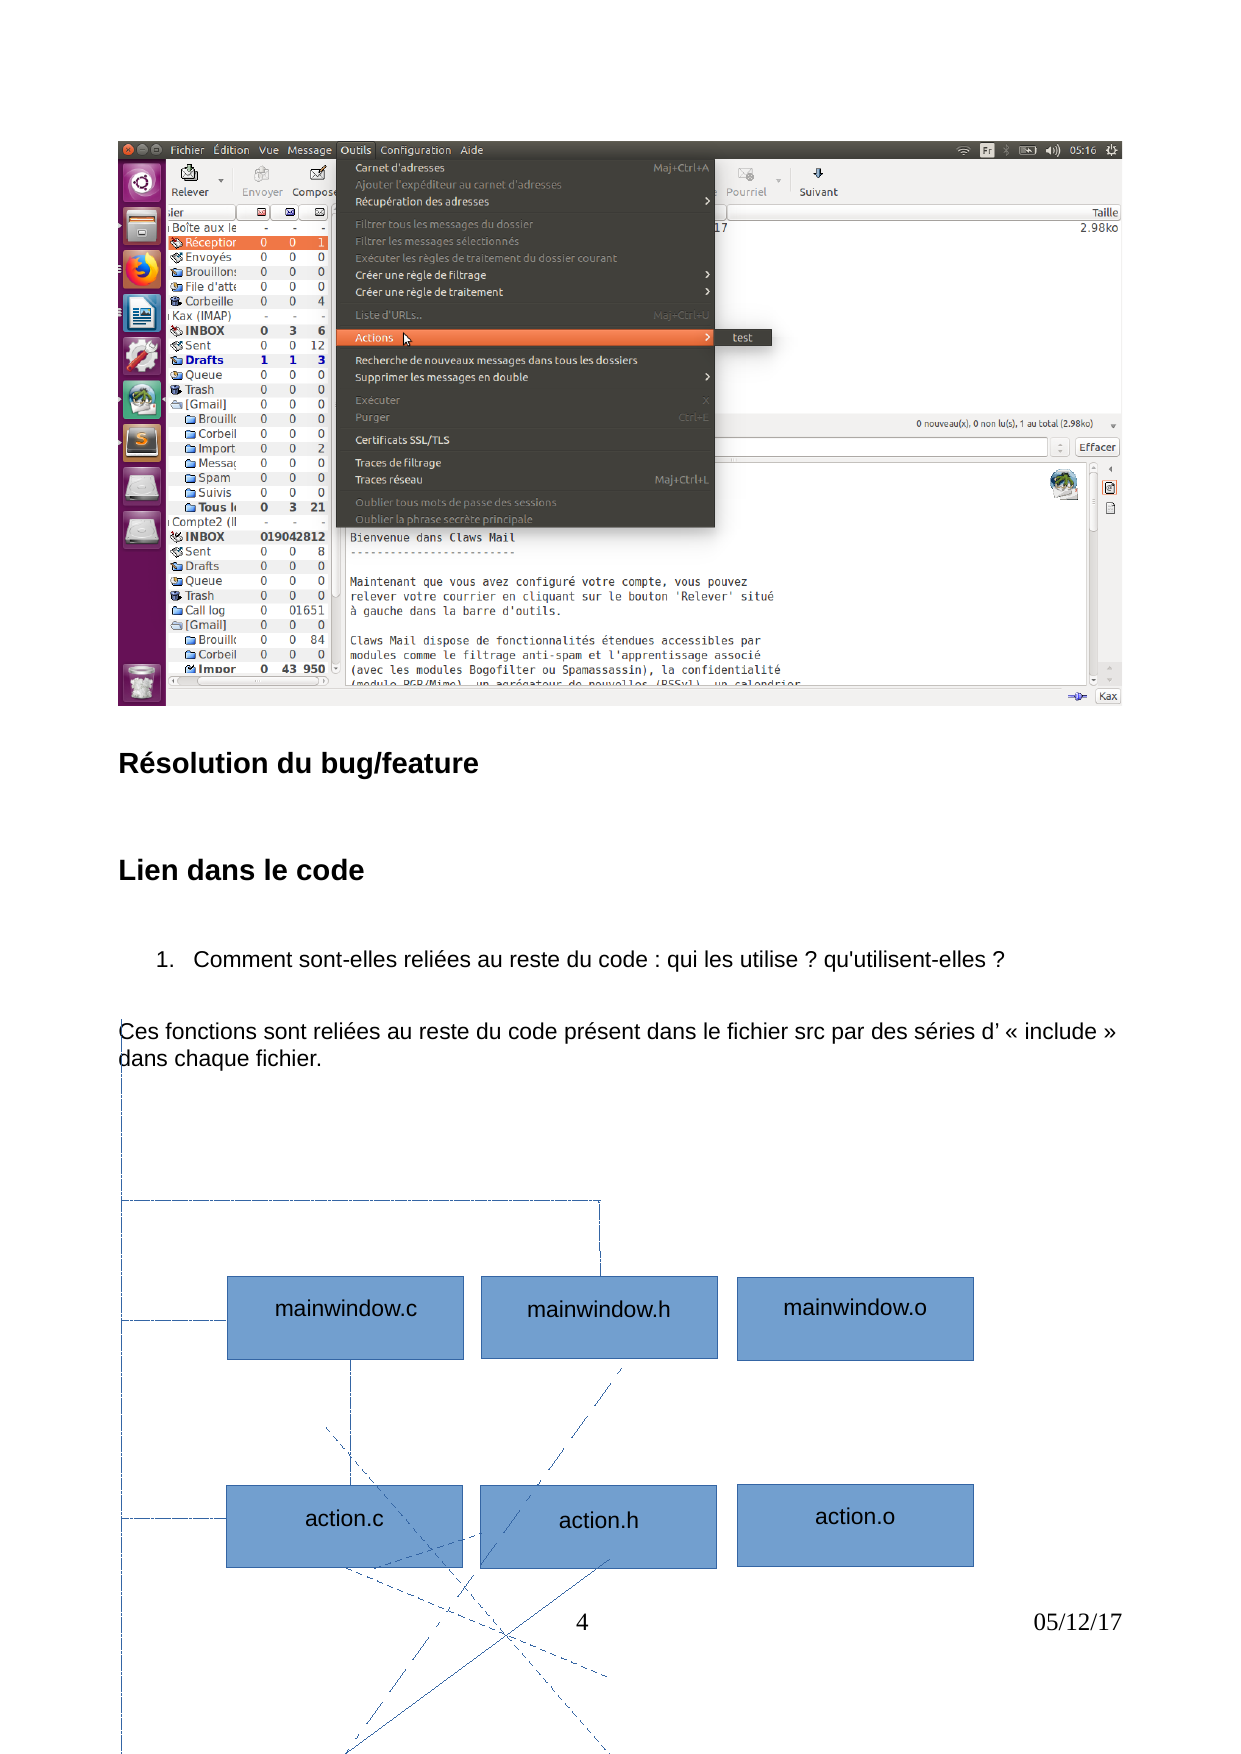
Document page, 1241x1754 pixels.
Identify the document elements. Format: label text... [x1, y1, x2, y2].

subtitle Lien dans le code [118, 853, 1122, 887]
subtitle Résolution du bug/feature [118, 747, 1122, 780]
list Comment sont­-elles reliées au reste du code : qui les utilise ? qu'utilisent­-elles ? [156, 946, 1122, 972]
text Ces fonctions sont reliées au reste du code présent dans le fichier src par des séries d’ « include » dans chaque fichier. [118, 1018, 1122, 1071]
picture [118, 141, 1123, 706]
